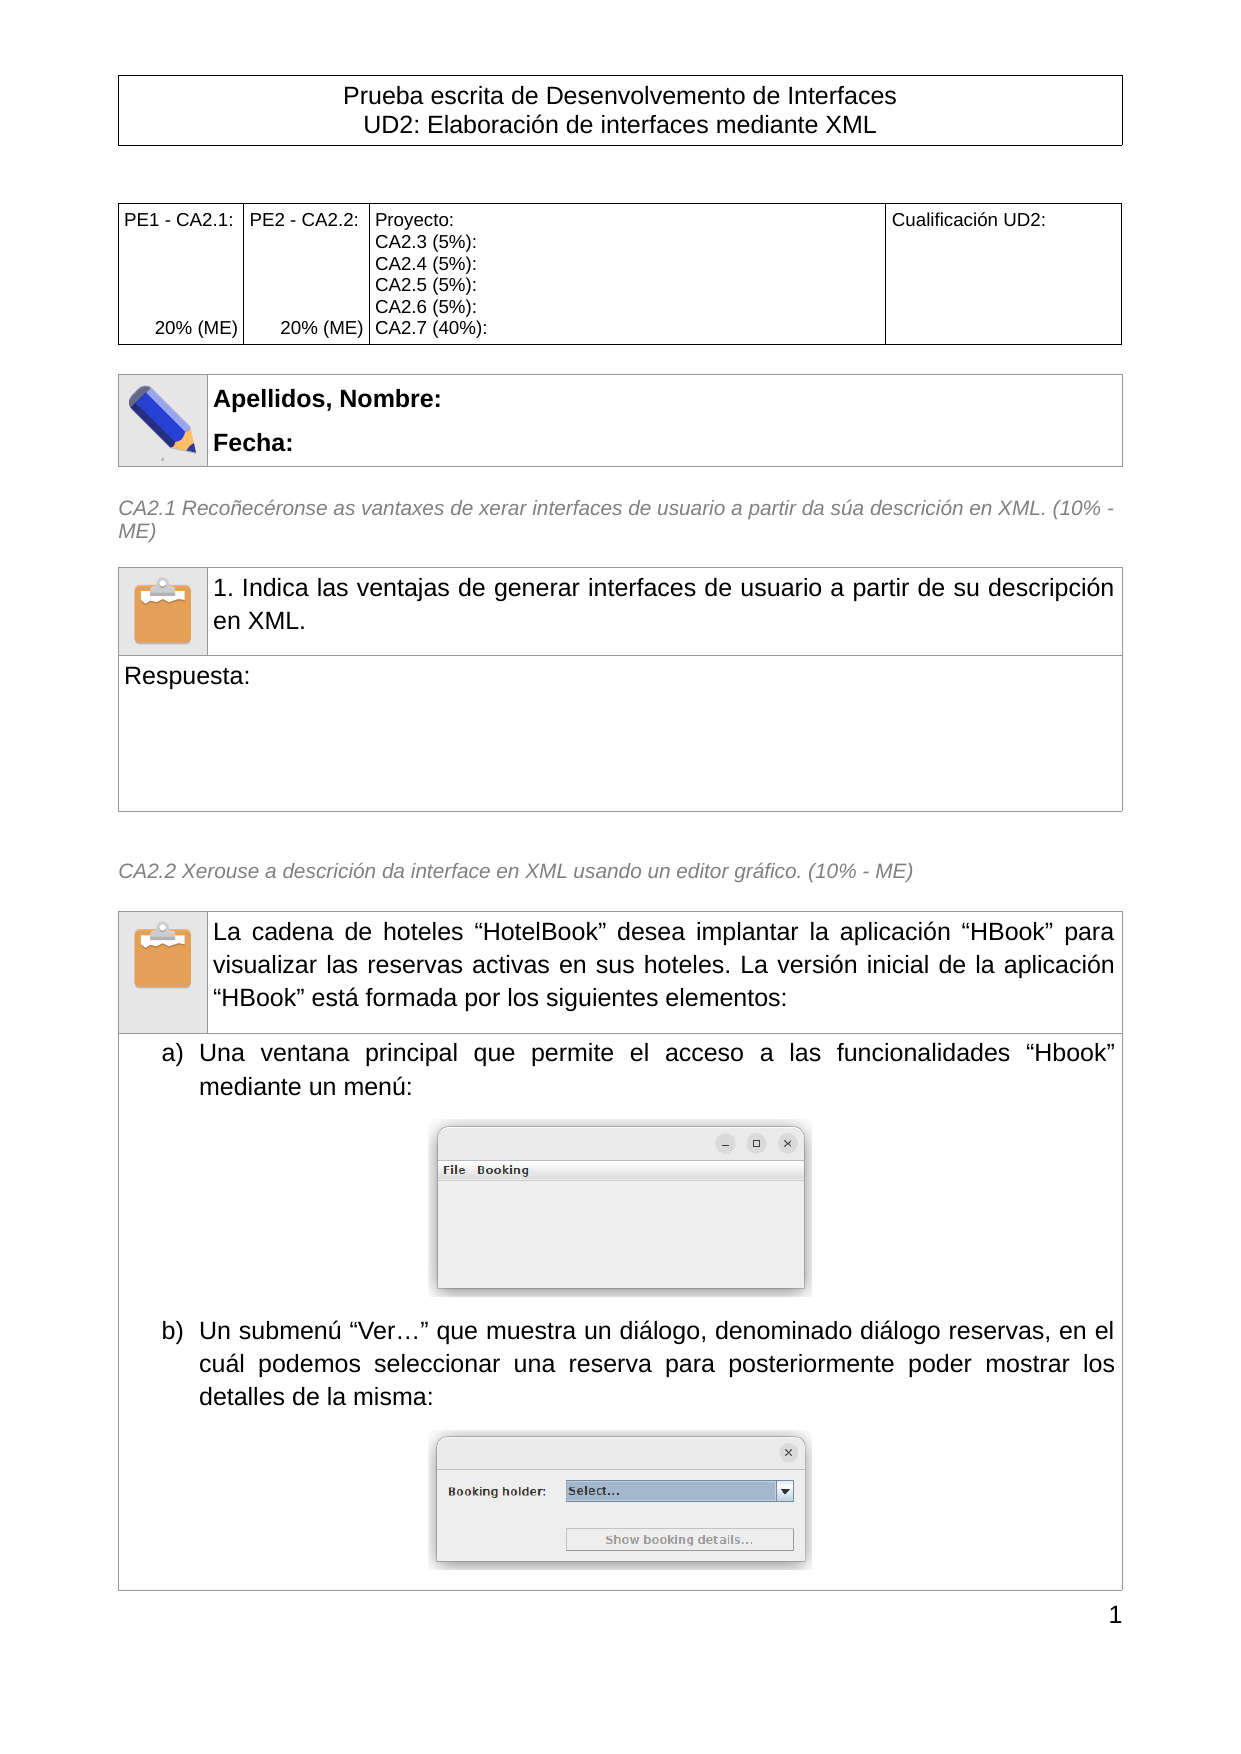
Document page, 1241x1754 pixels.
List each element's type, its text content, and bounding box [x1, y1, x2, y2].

text CA2.2 Xerouse a descrición da interface en XML usando un editor gráfico. (10% - ME) [118, 859, 1122, 883]
table_header PE2 - CA2.2: 20% (ME) [244, 204, 369, 344]
table_header [119, 568, 207, 655]
table_header Proyecto: CA2.3 (5%): CA2.4 (5%): CA2.5 (5%): CA2.6 (5%): CA2.7 (40%): [370, 204, 885, 344]
table_cell Respuesta: [119, 656, 1122, 811]
table_header PE1 - CA2.1: 20% (ME) [119, 204, 243, 344]
table_header Cualificación UD2: [886, 204, 1121, 344]
picture [428, 1430, 813, 1570]
table_cell Una ventana principal que permite el acceso a las funcionalidades “Hbook” mediante un menú: Un submenú “Ver…” que muestra un diálogo, denominado diálogo reservas, en el cuál podemos seleccionar una reserva para posteriormente poder mostrar los detalles de la misma: Un diálogo, denominado diálogo detalles reserva, que permite mostrar los detalles de la reserva previamente seleccionada: Durante el proceso de desarrollo de la aplicación, se ha producido una incidencia que ha dañado parte del código de la aplicación, con lo cual el diálogo detalles reserva y su funcionalidad asociada se ha perdido. El director ejecutivo de la cadena de hoteles “HotelBook” nos visitará en unas horas para poder ver una demostración del uso de “Hbook”, con lo que la imagen corporativa de ALDComputerServices se podría ver seriamente comprometida si no somos capaces de cumplir nuestro acuerdo. Por tanto, estamos en un serio aprieto y necesitamos desarrollar el diálogo detalles reserva en un plazo de menos de 100 minutos de tiempo. Para paliar esta situación el director de proyecto de desarrollo de “Hbook” ha depositado su confianza en ti y te ha seleccionado para efectuar el desarrollo pendiente. Forma de entrega: Añade a este documento las capturas de pantalla en las que se muestre la aplicación en funcionamiento. Exporta este documento a formato pdf y cópialo dentro de la carpeta del proyecto. Entrega el proyecto de NetBeans, incluyendo la aplicación distribuible y el pdf de la prueba escrita, comprimido en formato zip empleando la nomenclatura siguiente: UD2_apellido1_apellido2_nombre_PE.zip [119, 1034, 1122, 1590]
table_header [119, 375, 207, 466]
picture [428, 1119, 813, 1297]
table_header Apellidos, Nombre: Fecha: [208, 375, 1122, 466]
table_header La cadena de hoteles “HotelBook” desea implantar la aplicación “HBook” para visualizar las reservas activas en sus hoteles. La versión inicial de la aplicación “HBook” está formada por los siguientes elementos: [208, 912, 1122, 1033]
table_header [119, 912, 207, 1033]
table_header 1. Indica las ventajas de generar interfaces de usuario a partir de su descripción en XML. [208, 568, 1122, 655]
text CA2.1 Recoñecéronse as vantaxes de xerar interfaces de usuario a partir da súa descrición en XML. (10% - ME) [118, 495, 1122, 543]
